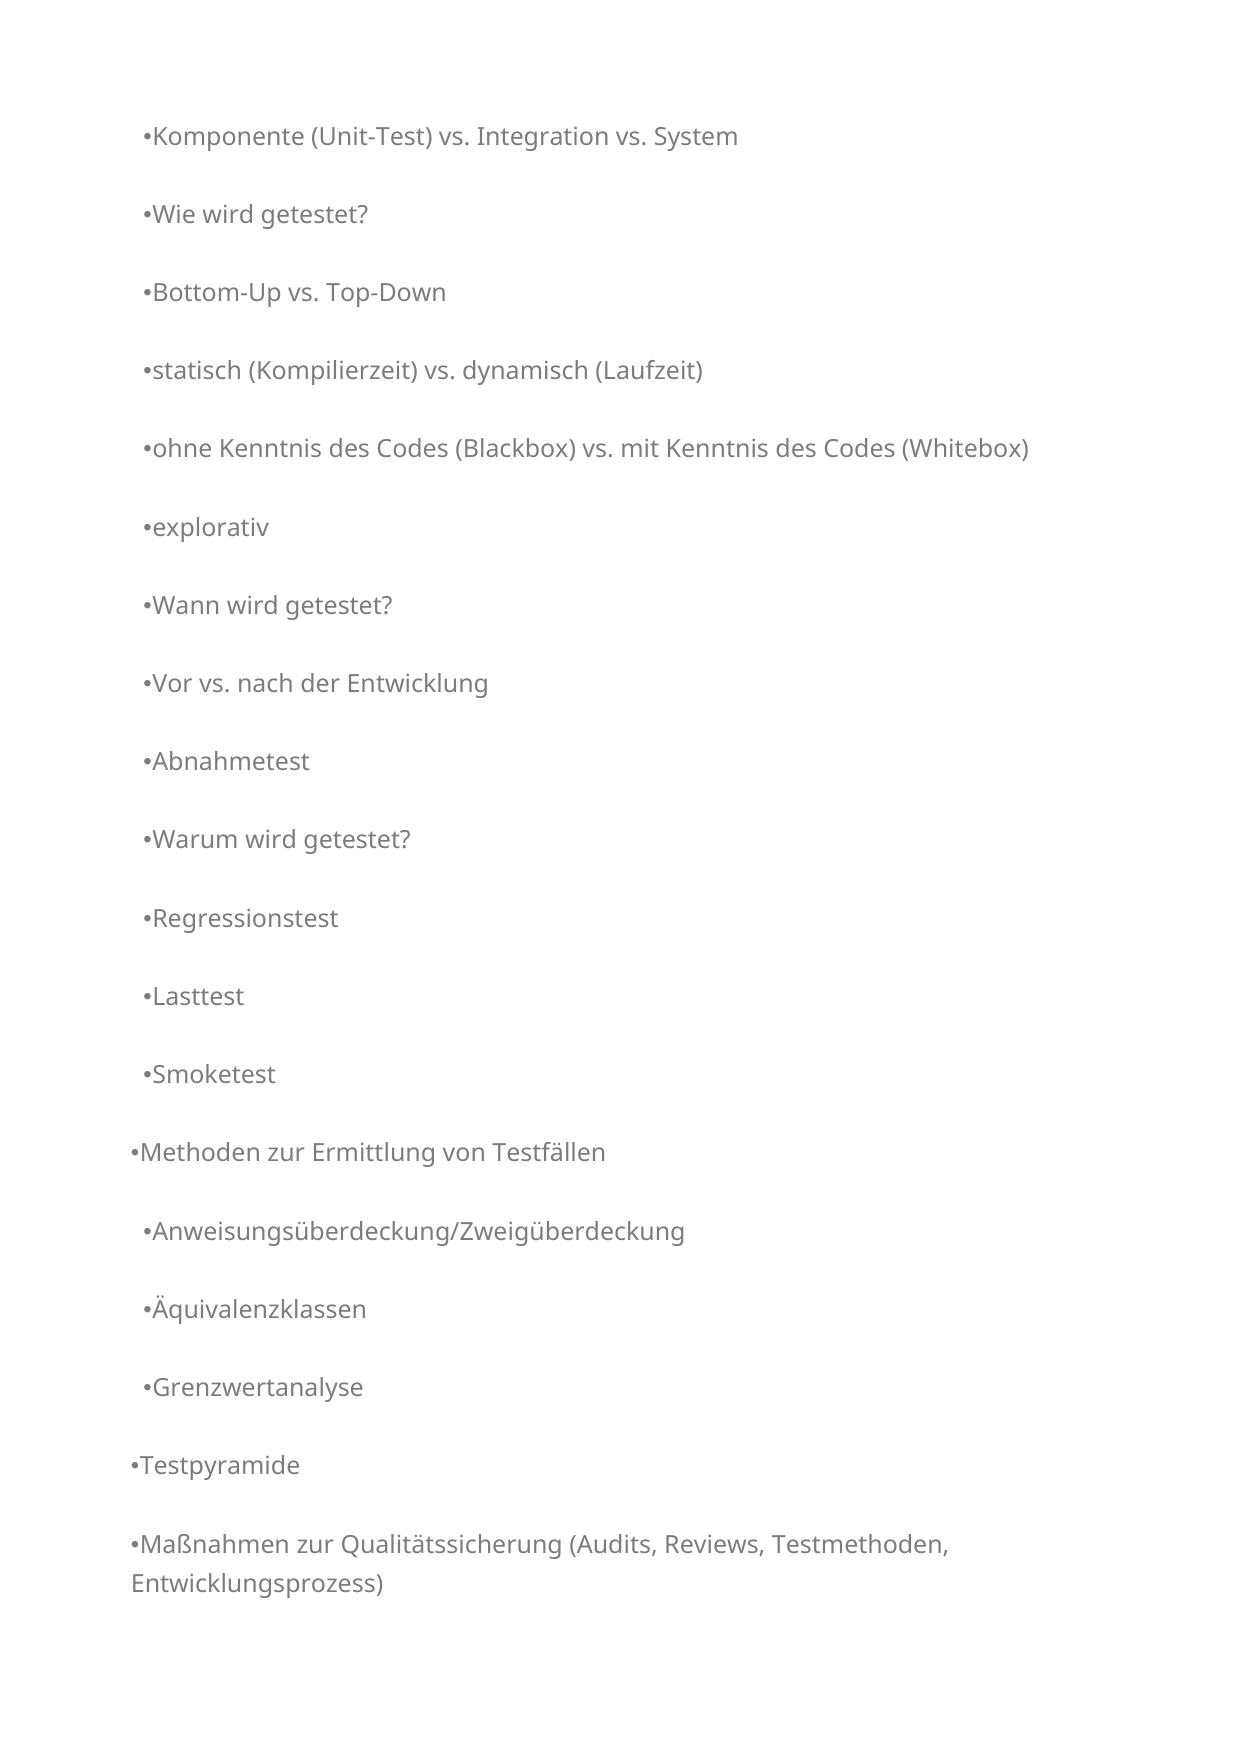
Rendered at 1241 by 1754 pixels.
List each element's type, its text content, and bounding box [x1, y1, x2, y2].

list ohne Kenntnis des Codes (Blackbox) vs. mit Kenntnis des Codes (Whitebox) [118, 431, 1122, 465]
list Bottom-Up vs. Top-Down [118, 274, 1122, 309]
list Warum wird getestet? [118, 822, 1122, 856]
list Komponente (Unit-Test) vs. Integration vs. System [118, 118, 1122, 152]
list Lasttest [118, 979, 1122, 1013]
list Regressionstest [118, 900, 1122, 934]
list statisch (Kompilierzeit) vs. dynamisch (Laufzeit) [118, 353, 1122, 387]
list Smoketest [118, 1057, 1122, 1091]
list explorativ [118, 509, 1122, 543]
list Maßnahmen zur Qualitätssicherung (Audits, Reviews, Testmethoden, Entwicklungsprozess) [118, 1526, 1122, 1599]
list Anweisungsüberdeckung/Zweigüberdeckung [118, 1213, 1122, 1247]
list Testpyramide [118, 1448, 1122, 1482]
list Methoden zur Ermittlung von Testfällen [118, 1135, 1122, 1169]
list Vor vs. nach der Entwicklung [118, 666, 1122, 700]
list Grenzwertanalyse [118, 1370, 1122, 1404]
list Abnahmetest [118, 744, 1122, 778]
list Wie wird getestet? [118, 196, 1122, 230]
list Wann wird getestet? [118, 587, 1122, 622]
list Äquivalenzklassen [118, 1292, 1122, 1326]
